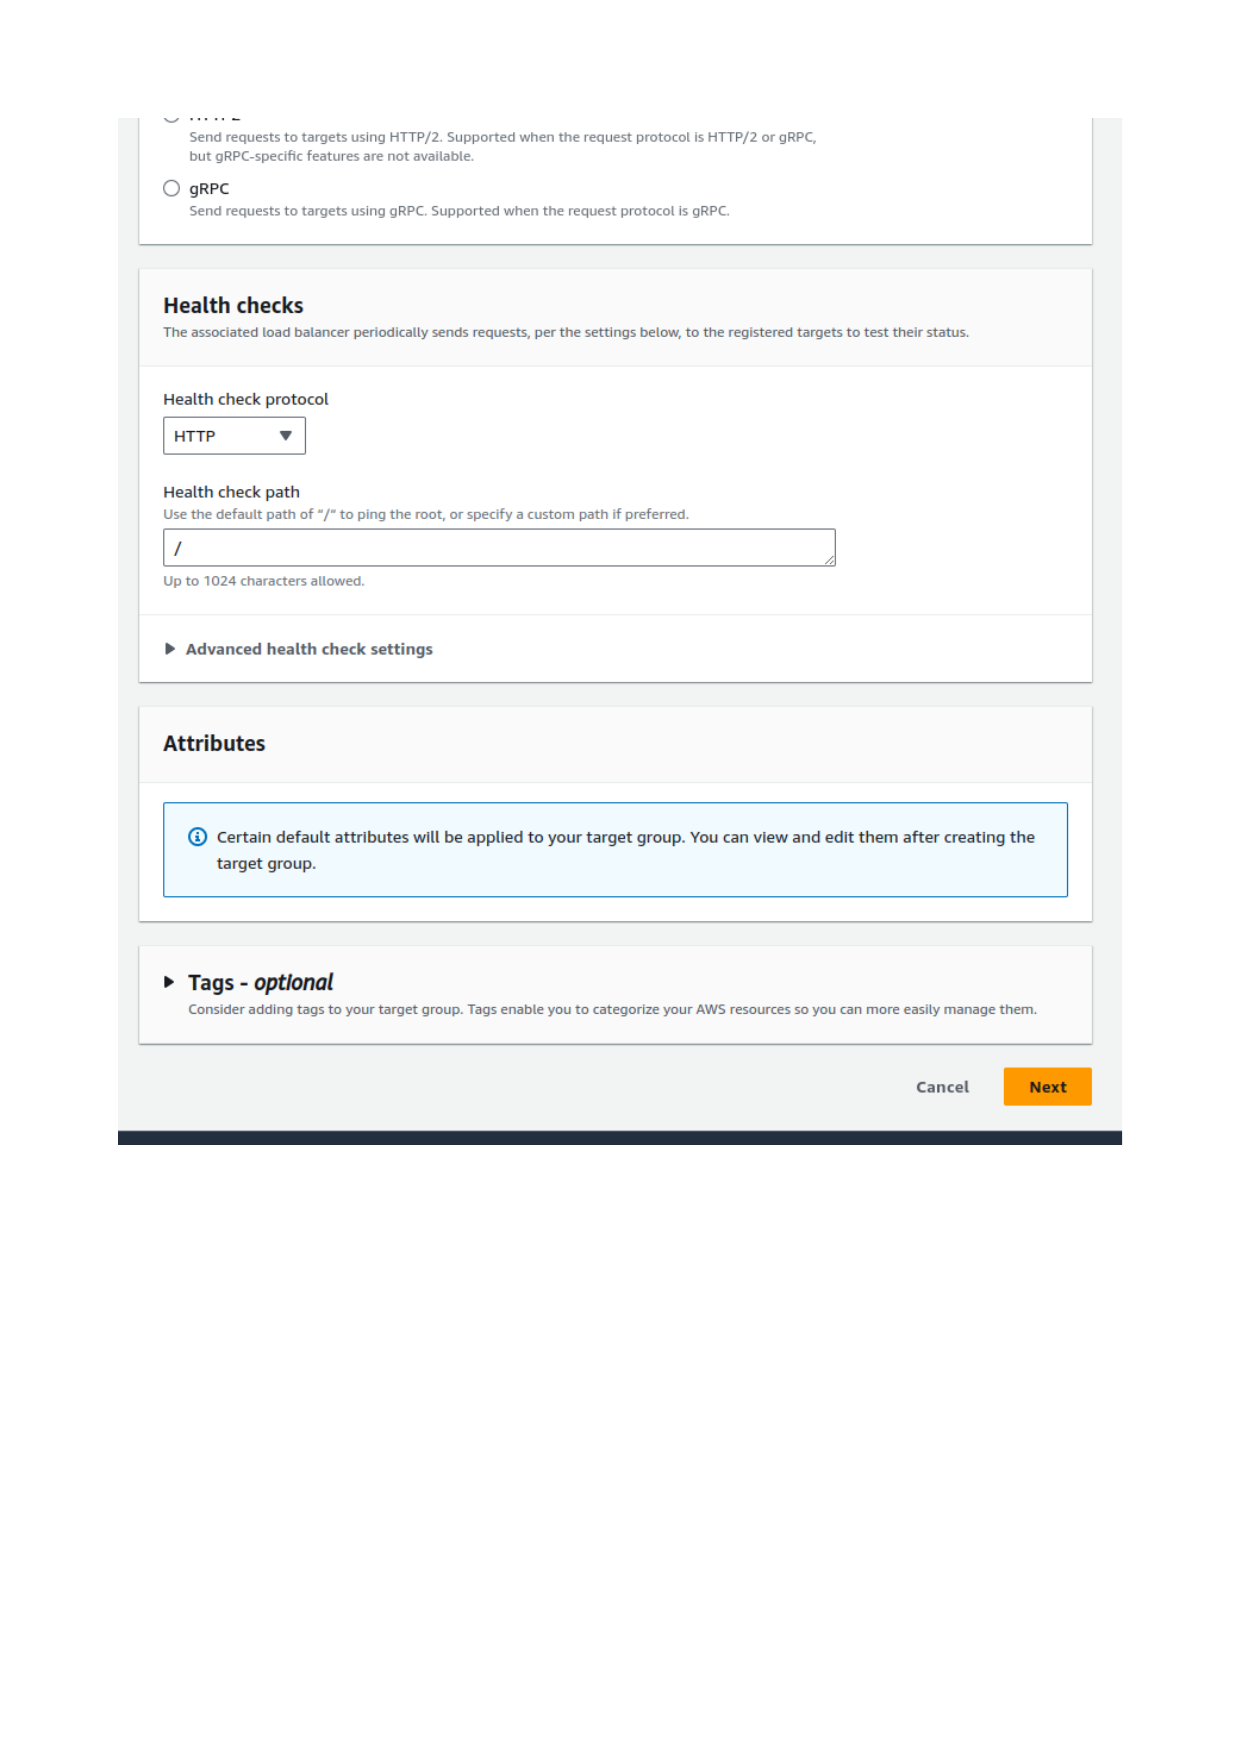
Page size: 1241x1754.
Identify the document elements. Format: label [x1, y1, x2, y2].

picture [118, 118, 1123, 1145]
